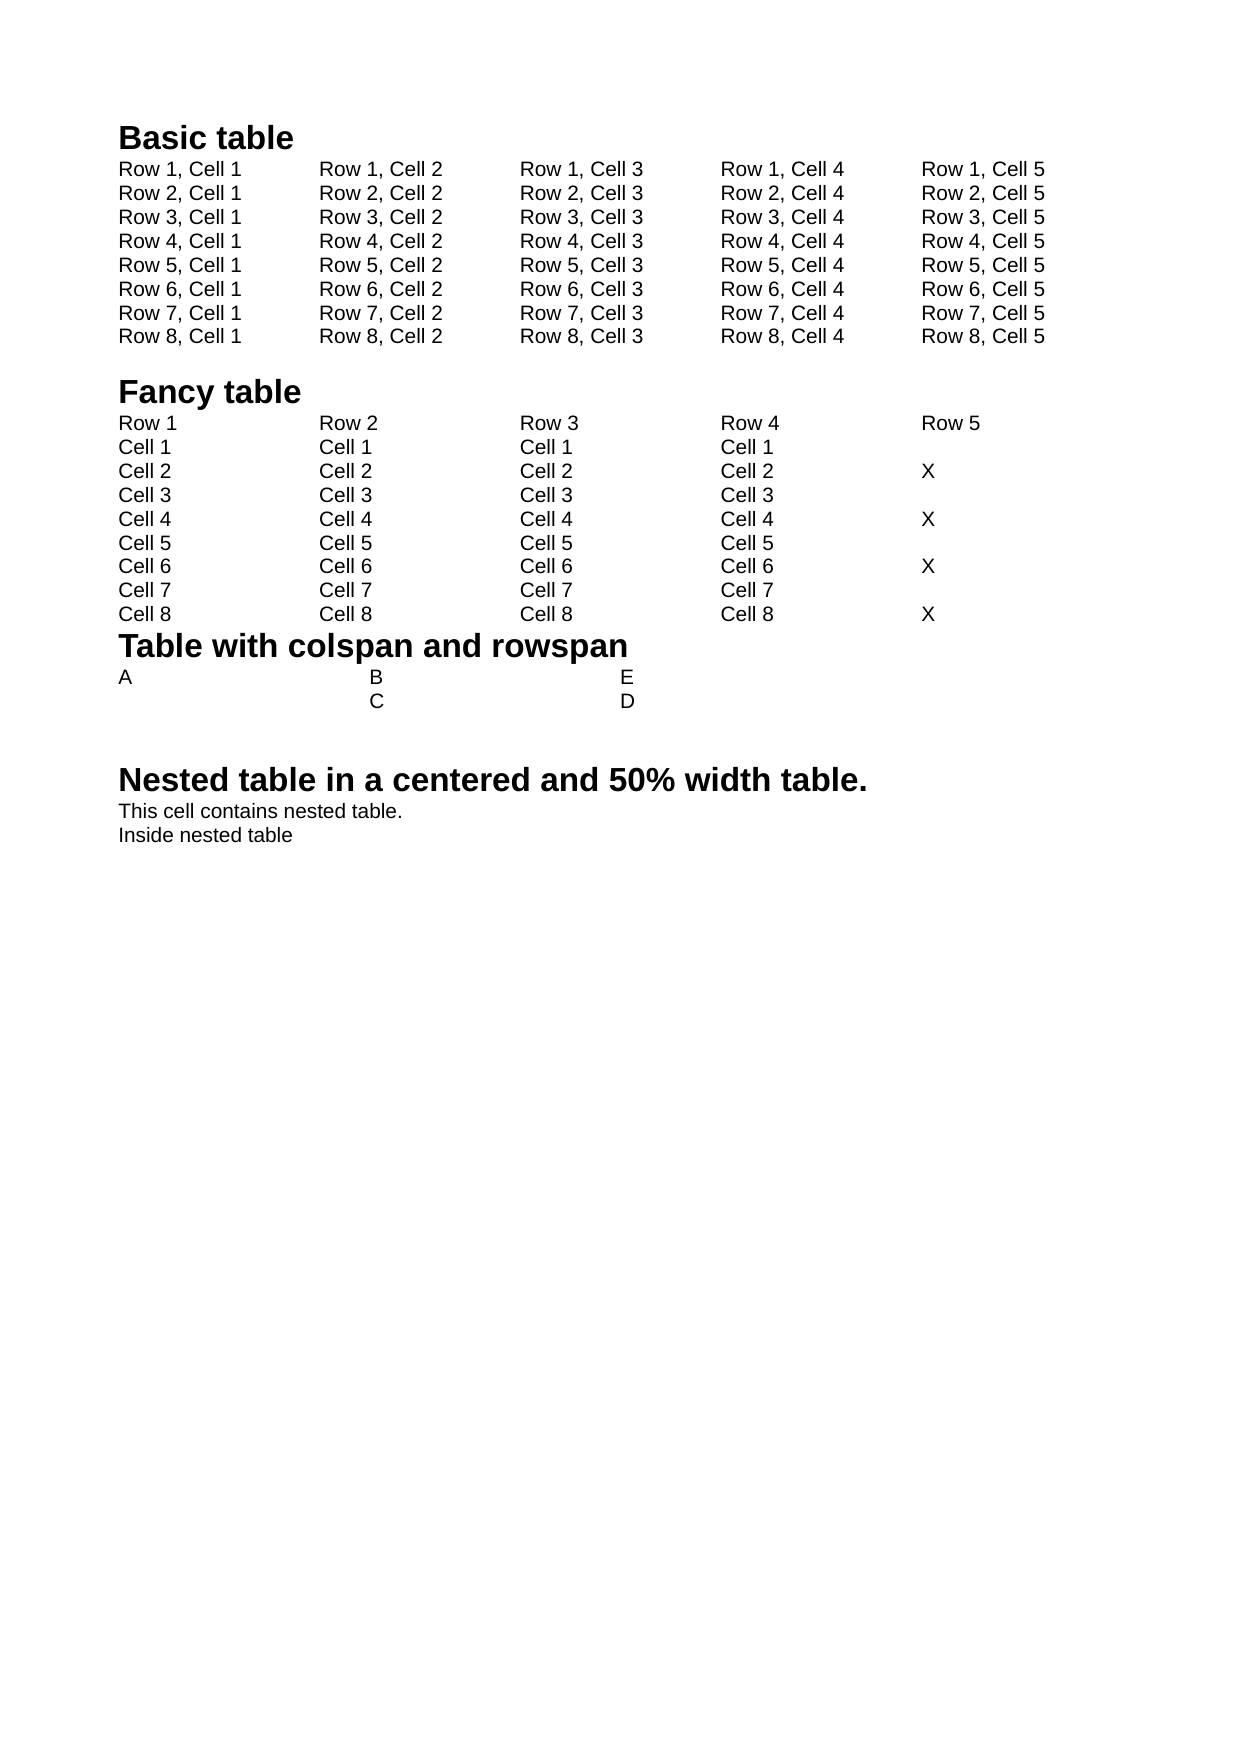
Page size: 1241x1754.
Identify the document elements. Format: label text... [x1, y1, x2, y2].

table_cell Row 8, Cell 5 [921, 324, 1122, 348]
table_cell Cell 7 [520, 578, 720, 602]
table_cell Cell 6 [720, 554, 921, 578]
table_cell Cell 6 [319, 554, 519, 578]
table_cell Cell 2 [319, 459, 519, 482]
table_cell Row 6, Cell 3 [520, 276, 720, 300]
table_header Row 1, Cell 2 [319, 157, 519, 181]
table_header Inside nested table [118, 823, 1122, 847]
table_cell Row 3, Cell 5 [921, 205, 1122, 228]
table_cell Cell 4 [319, 506, 519, 530]
table_cell Cell 3 [319, 483, 519, 506]
table_cell Cell 4 [520, 506, 720, 530]
table_cell Cell 5 [118, 530, 319, 554]
table_cell [871, 689, 1122, 713]
table_header Row 5 [921, 411, 1122, 434]
table_cell Cell 7 [720, 578, 921, 602]
text Fancy table [118, 372, 1122, 411]
table_cell Cell 1 [520, 435, 720, 458]
table_cell Cell 8 [720, 602, 921, 626]
table_cell Cell 8 [520, 602, 720, 626]
table_cell Row 7, Cell 1 [118, 300, 319, 324]
table_cell Row 4, Cell 1 [118, 229, 319, 252]
table_cell Cell 7 [118, 578, 319, 602]
table_header Row 2 [319, 411, 519, 434]
table_cell Row 6, Cell 2 [319, 276, 519, 300]
table_cell [118, 689, 369, 713]
table_cell Row 6, Cell 4 [720, 276, 921, 300]
table_cell Row 3, Cell 2 [319, 205, 519, 228]
text Table with colspan and rowspan [118, 626, 1122, 665]
table_header Row 1, Cell 5 [921, 157, 1122, 181]
table_cell [921, 435, 1122, 458]
table_cell Row 2, Cell 4 [720, 181, 921, 204]
table_cell Row 4, Cell 3 [520, 229, 720, 252]
table_cell Cell 1 [720, 435, 921, 458]
table_cell Cell 2 [118, 459, 319, 482]
table_header Row 1, Cell 4 [720, 157, 921, 181]
table_cell Cell 5 [319, 530, 519, 554]
table_cell Row 6, Cell 1 [118, 276, 319, 300]
table_header Row 1, Cell 3 [520, 157, 720, 181]
table_cell Cell 4 [720, 506, 921, 530]
table_header Row 4 [720, 411, 921, 434]
table_cell Cell 8 [118, 602, 319, 626]
table_cell Cell 2 [720, 459, 921, 482]
table_header Row 1 [118, 411, 319, 434]
table_cell Cell 5 [520, 530, 720, 554]
table_cell [921, 578, 1122, 602]
table_cell Row 3, Cell 4 [720, 205, 921, 228]
table_cell Row 5, Cell 1 [118, 253, 319, 276]
table_cell [921, 530, 1122, 554]
table_cell C [369, 689, 620, 713]
table_header A [118, 665, 369, 689]
table_cell Cell 2 [520, 459, 720, 482]
table_cell Row 2, Cell 3 [520, 181, 720, 204]
table_cell Row 8, Cell 3 [520, 324, 720, 348]
table_cell Cell 8 [319, 602, 519, 626]
table_cell Row 2, Cell 1 [118, 181, 319, 204]
table_cell Row 3, Cell 1 [118, 205, 319, 228]
table_cell Cell 6 [118, 554, 319, 578]
table_header This cell contains nested table. [118, 799, 1122, 823]
table_cell Cell 4 [118, 506, 319, 530]
table_header Row 3 [520, 411, 720, 434]
table_header Row 1, Cell 1 [118, 157, 319, 181]
text Nested table in a centered and 50% width table. [118, 761, 1122, 799]
table_cell Row 2, Cell 5 [921, 181, 1122, 204]
table_cell Row 5, Cell 4 [720, 253, 921, 276]
table_cell X [921, 459, 1122, 482]
text Basic table [118, 118, 1122, 157]
table_cell D [620, 689, 871, 713]
table_cell X [921, 506, 1122, 530]
table_cell Cell 1 [319, 435, 519, 458]
table_cell Row 5, Cell 5 [921, 253, 1122, 276]
table_cell Row 4, Cell 4 [720, 229, 921, 252]
table_cell Row 7, Cell 3 [520, 300, 720, 324]
table_cell Row 8, Cell 1 [118, 324, 319, 348]
table_cell Row 5, Cell 3 [520, 253, 720, 276]
table_cell Row 8, Cell 2 [319, 324, 519, 348]
table_cell Row 5, Cell 2 [319, 253, 519, 276]
table_cell X [921, 554, 1122, 578]
table_cell Cell 3 [118, 483, 319, 506]
table_cell Row 8, Cell 4 [720, 324, 921, 348]
table_cell Row 2, Cell 2 [319, 181, 519, 204]
table_cell Row 7, Cell 4 [720, 300, 921, 324]
table_cell Row 4, Cell 5 [921, 229, 1122, 252]
table_cell Cell 5 [720, 530, 921, 554]
table_cell Row 7, Cell 5 [921, 300, 1122, 324]
table_header E [620, 665, 871, 689]
table_cell Row 4, Cell 2 [319, 229, 519, 252]
table_cell Row 3, Cell 3 [520, 205, 720, 228]
table_cell X [921, 602, 1122, 626]
table_cell Cell 1 [118, 435, 319, 458]
table_cell [921, 483, 1122, 506]
table_cell Row 6, Cell 5 [921, 276, 1122, 300]
table_cell Cell 3 [720, 483, 921, 506]
table_cell Cell 7 [319, 578, 519, 602]
table_cell Cell 3 [520, 483, 720, 506]
table_header B [369, 665, 620, 689]
table_cell Cell 6 [520, 554, 720, 578]
table_cell Row 7, Cell 2 [319, 300, 519, 324]
